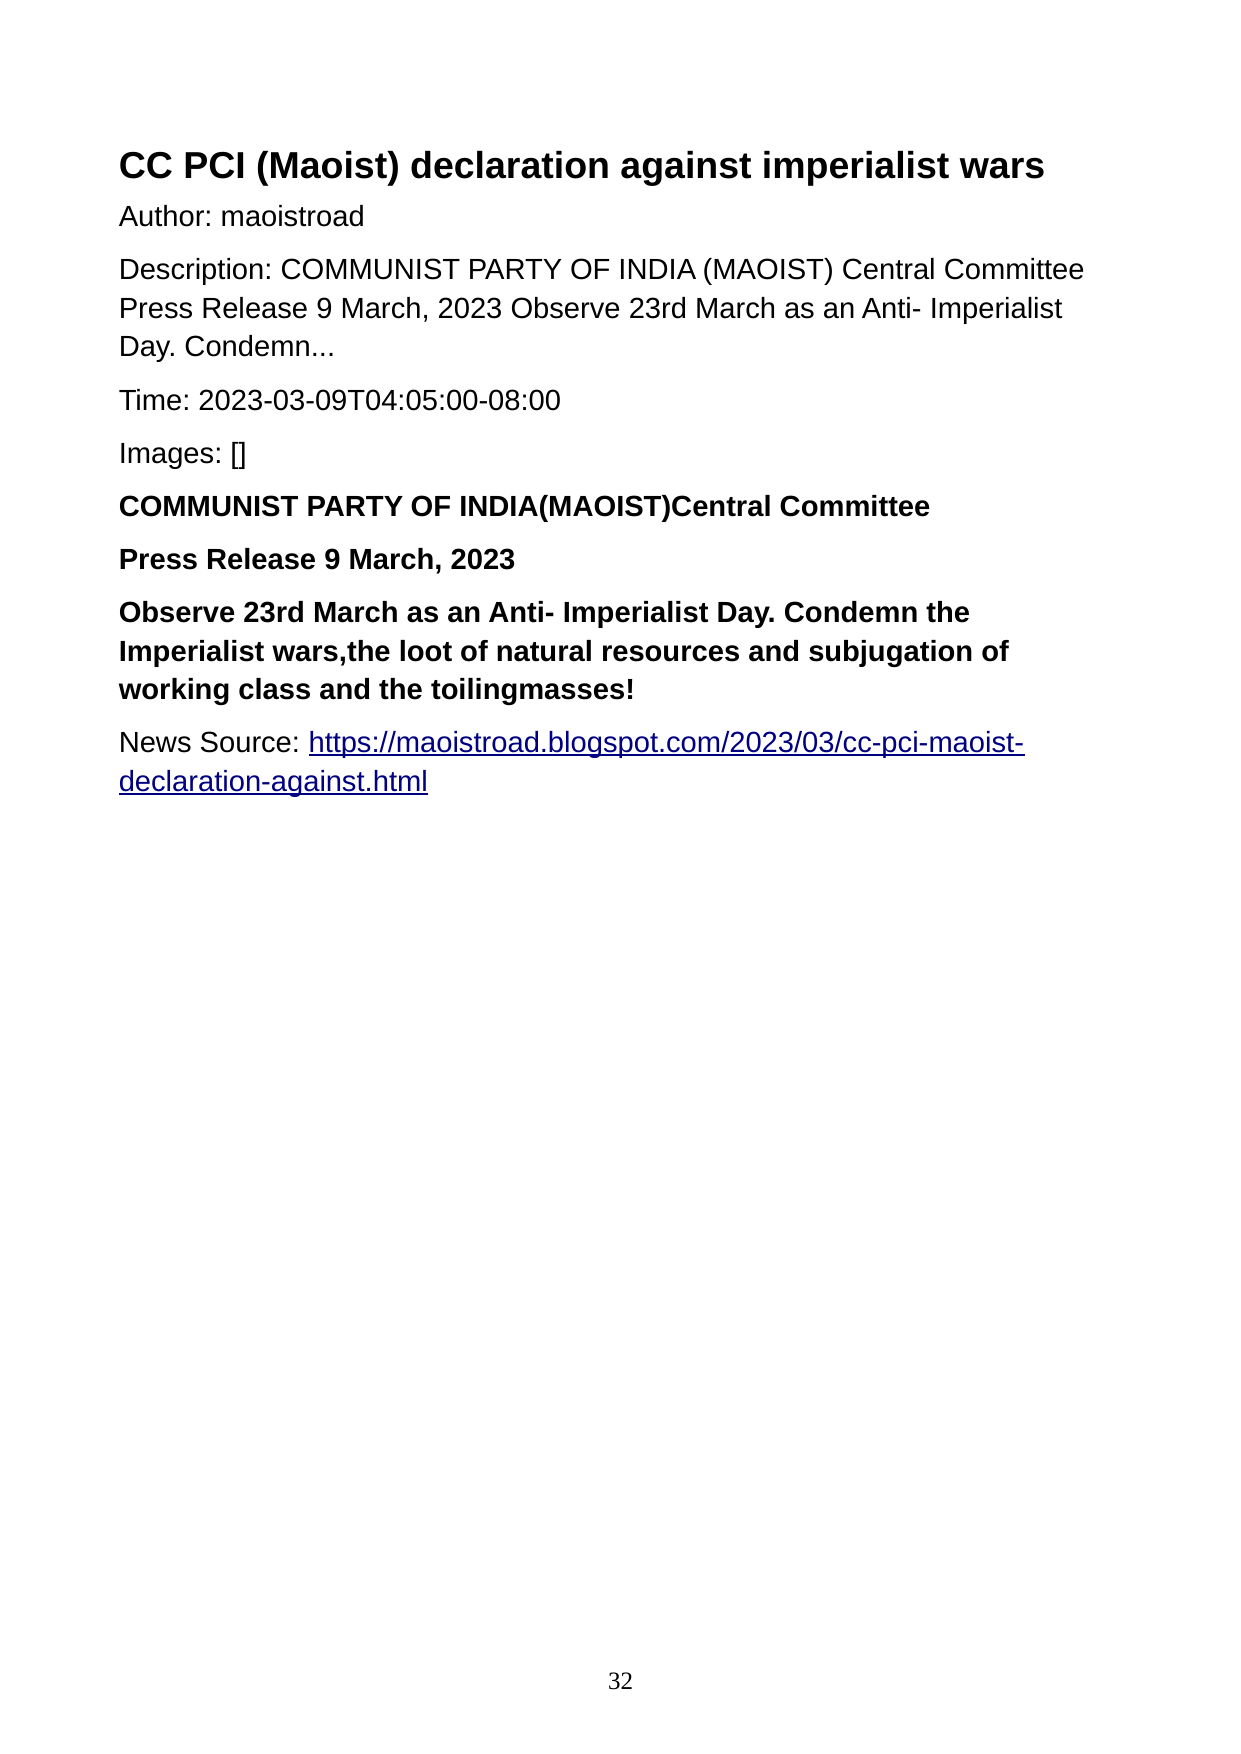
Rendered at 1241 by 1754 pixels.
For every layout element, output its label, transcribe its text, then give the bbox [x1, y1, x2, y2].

text Time: 2023-03-09T04:05:00-08:00 [118, 382, 1122, 416]
subtitle CC PCI (Maoist) declaration against imperialist wars [118, 143, 1122, 187]
text Images: [] [118, 436, 1122, 469]
text Description: COMMUNIST PARTY OF INDIA (MAOIST) Central Committee Press Release 9 March, 2023 Observe 23rd March as an Anti- Imperialist Day. Condemn... [118, 252, 1122, 363]
text Author: maoistroad [118, 199, 1122, 233]
text News Source: https://maoistroad.blogspot.com/2023/03/cc-pci-maoist-declaration-against.html [118, 725, 1122, 797]
text COMMUNIST PARTY OF INDIA(MAOIST)Central Committee [118, 489, 1122, 522]
text Observe 23rd March as an Anti- Imperialist Day. Condemn the Imperialist wars,the loot of natural resources and subjugation of working class and the toilingmasses! [118, 595, 1122, 706]
text Press Release 9 March, 2023 [118, 542, 1122, 575]
